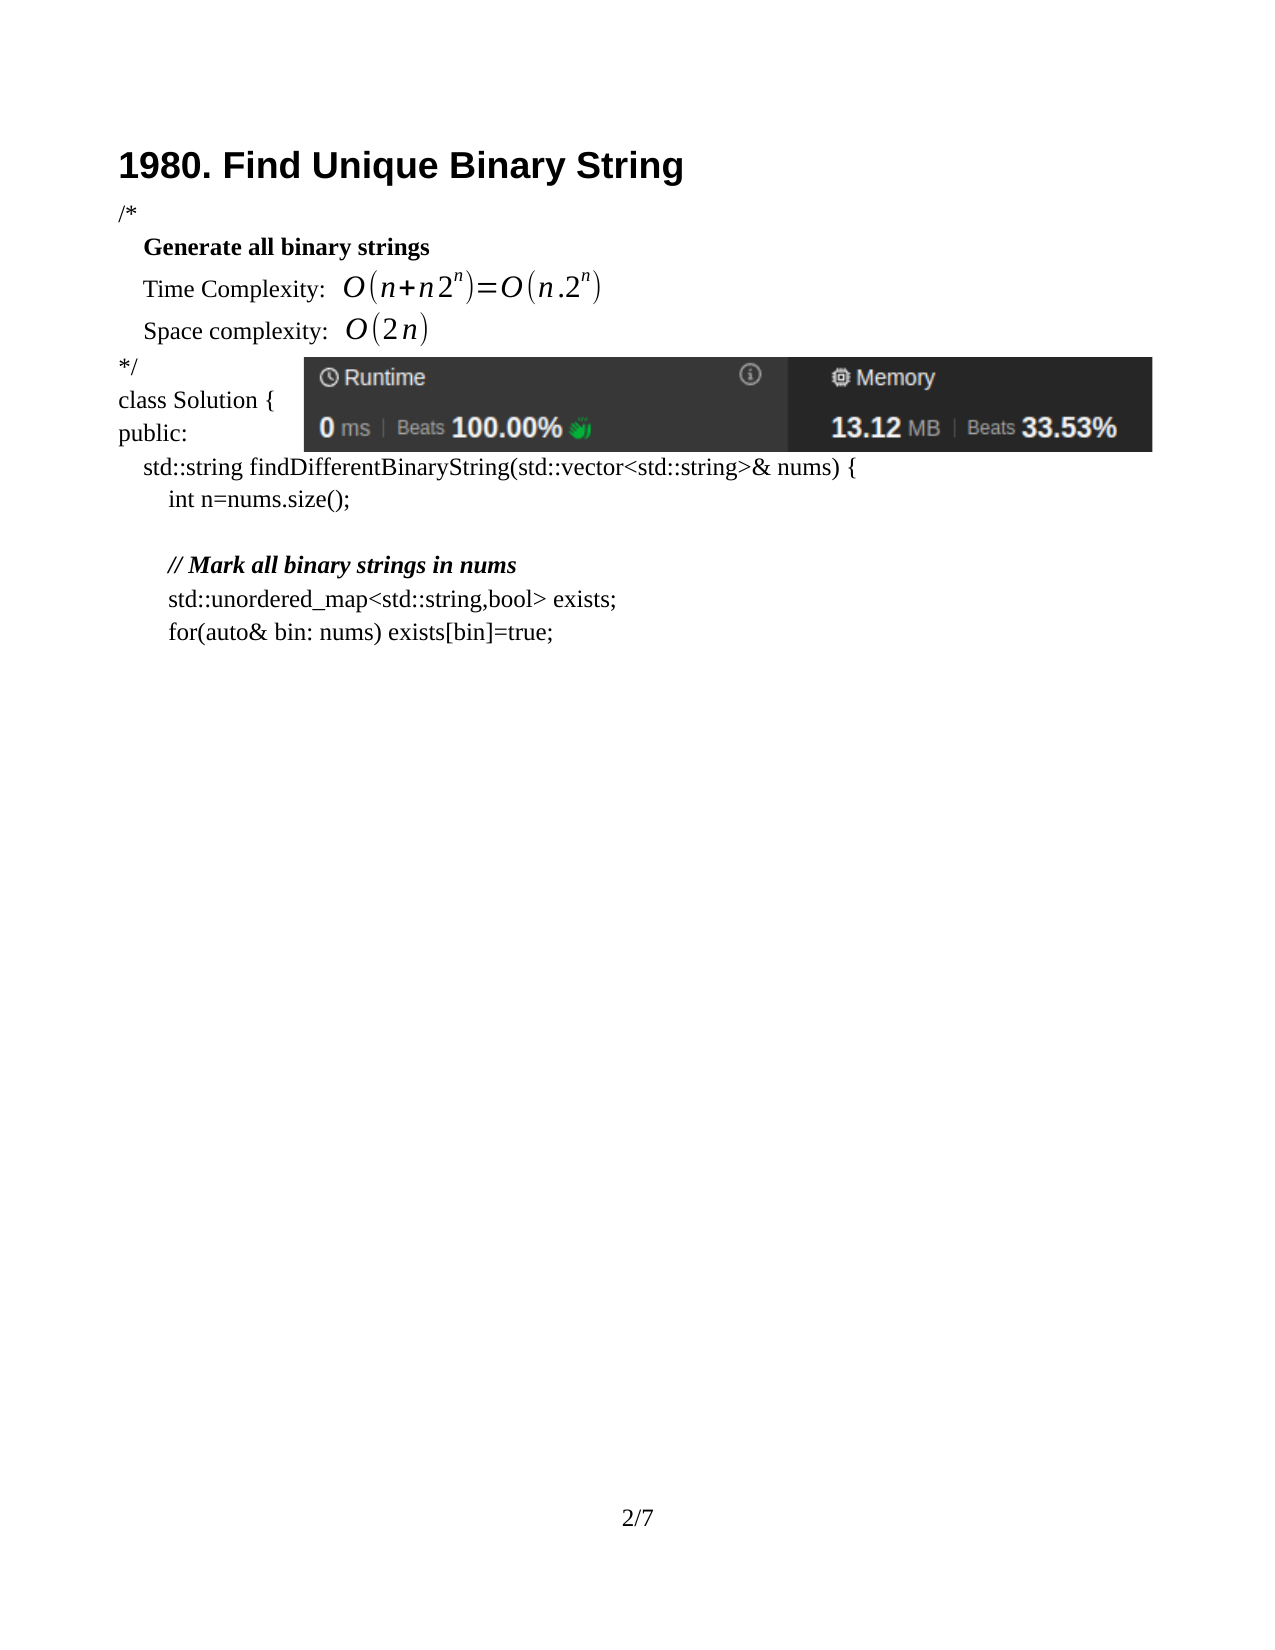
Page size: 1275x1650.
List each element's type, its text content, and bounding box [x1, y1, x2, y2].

text Generate all binary strings [118, 232, 1157, 261]
text class Solution { [118, 386, 303, 414]
text std::string findDifferentBinaryString(std::vector<std::string>& nums) { [118, 452, 1157, 480]
picture [303, 357, 1153, 452]
text for(auto& bin: nums) exists[bin]=true; [118, 617, 1157, 645]
text int n=nums.size(); [118, 484, 1157, 513]
text Space complexity: [118, 311, 1157, 348]
text // Mark all binary strings in nums [118, 551, 1157, 579]
text */ [118, 352, 1157, 381]
text std::unordered_map<std::string,bool> exists; [118, 584, 1157, 612]
text public: [118, 418, 303, 447]
text /* [118, 199, 1157, 227]
text Time Complexity: [118, 265, 1157, 306]
subtitle 1980. Find Unique Binary String [118, 143, 1157, 186]
